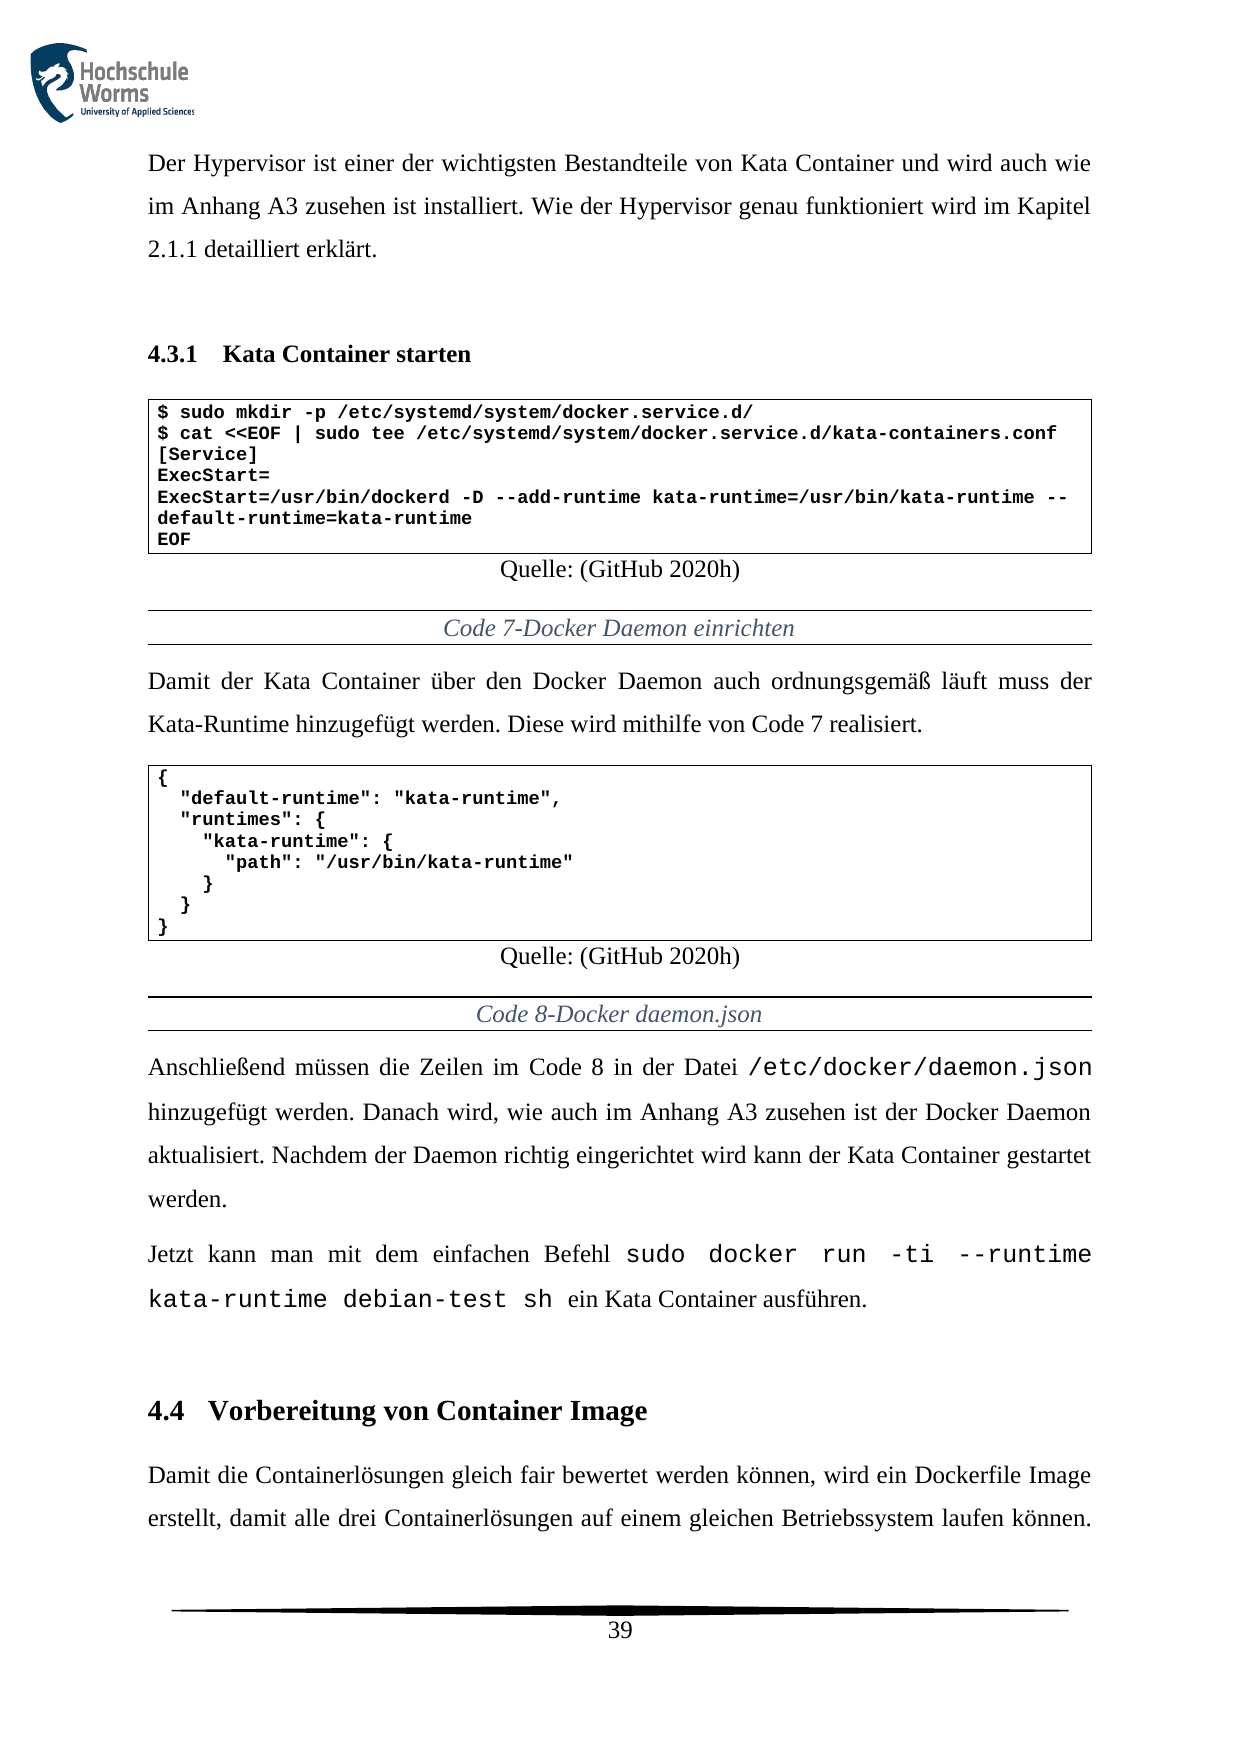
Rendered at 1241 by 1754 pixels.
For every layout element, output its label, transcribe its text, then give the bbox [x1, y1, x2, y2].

text Damit der Kata Container über den Docker Daemon auch ordnungsgemäß läuft muss der Kata-Runtime hinzugefügt werden. Diese wird mithilfe von Code 7 realisiert. [148, 666, 1092, 738]
text Anschließend müssen die Zeilen im Code 8 in der Datei /etc/docker/daemon.json hinzugefügt werden. Danach wird, wie auch im Anhang A3 zusehen ist der Docker Daemon aktualisiert. Nachdem der Daemon richtig eingerichtet wird kann der Kata Container gestartet werden. [148, 1052, 1092, 1212]
text Damit die Containerlösungen gleich fair bewertet werden können, wird ein Dockerfile Image erstellt, damit alle drei Containerlösungen auf einem gleichen Betriebssystem laufen können. [148, 1460, 1092, 1532]
text } [149, 892, 1091, 913]
text Quelle: (GitHub 2020h) [148, 941, 1092, 969]
text "default-runtime": "kata-runtime", [149, 786, 1091, 807]
text { [149, 766, 1091, 786]
text [Service] [149, 442, 1091, 463]
subtitle Vorbereitung von Container Image [148, 1393, 1092, 1427]
text ExecStart=/usr/bin/dockerd -D --add-runtime kata-runtime=/usr/bin/kata-runtime --default-runtime=kata-runtime [149, 484, 1091, 527]
text "kata-runtime": { [149, 828, 1091, 849]
text "runtimes": { [149, 807, 1091, 828]
text } [149, 913, 1091, 940]
text $ cat <<EOF | sudo tee /etc/systemd/system/docker.service.d/kata-containers.conf [149, 421, 1091, 442]
text Code 8-Docker daemon.json [148, 998, 1092, 1030]
text Der Hypervisor ist einer der wichtigsten Bestandteile von Kata Container und wird auch wie im Anhang A3 zusehen ist installiert. Wie der Hypervisor genau funktioniert wird im Kapitel 2.1.1 detailliert erklärt. [148, 148, 1092, 263]
text EOF [149, 527, 1091, 553]
text ExecStart= [149, 463, 1091, 484]
text Code 7-Docker Daemon einrichten [148, 611, 1092, 644]
text Jetzt kann man mit dem einfachen Befehl sudo docker run -ti --runtime kata-runtime debian-test sh ein Kata Container ausführen. [148, 1239, 1092, 1315]
subtitle Kata Container starten [148, 339, 1092, 368]
text } [149, 871, 1091, 892]
text "path": "/usr/bin/kata-runtime" [149, 849, 1091, 871]
text Quelle: (GitHub 2020h) [148, 554, 1092, 583]
text $ sudo mkdir -p /etc/systemd/system/docker.service.d/ [149, 400, 1091, 421]
